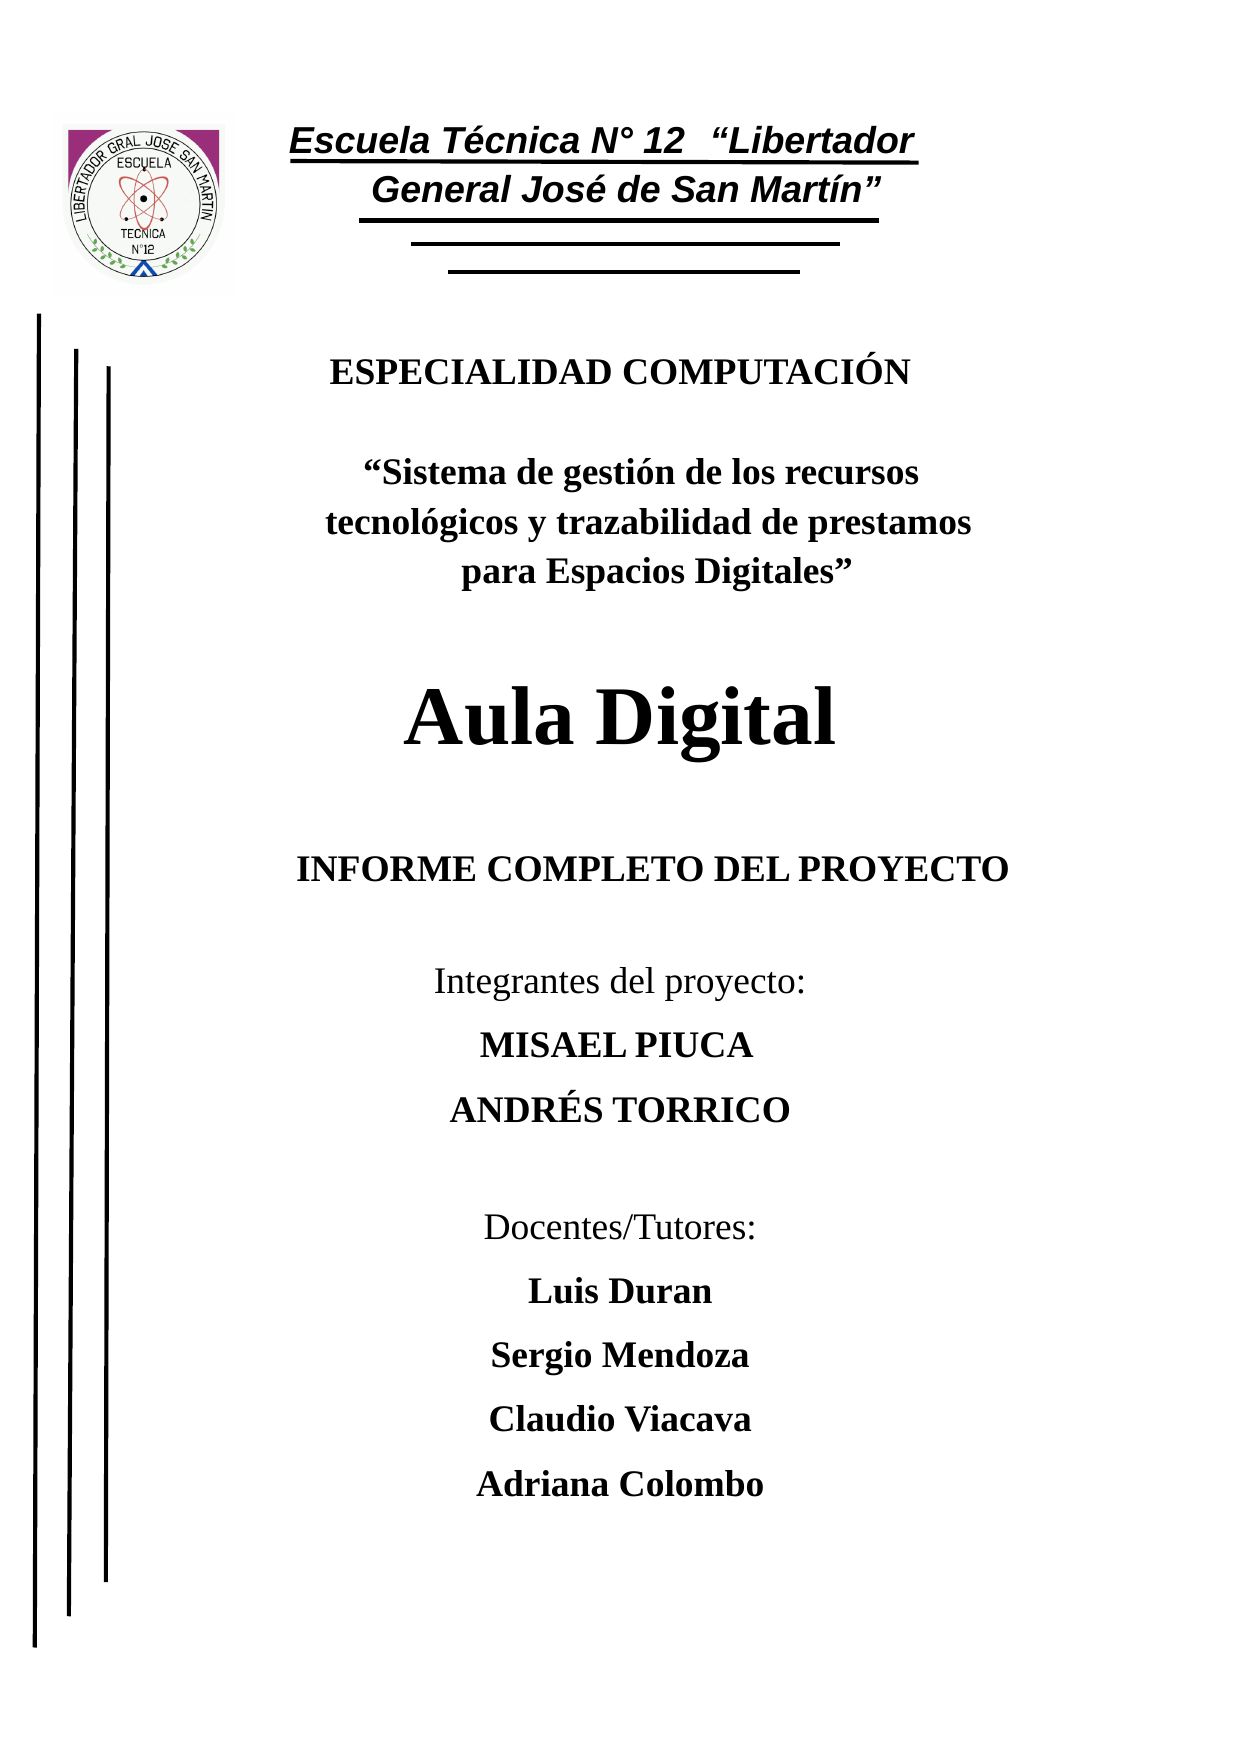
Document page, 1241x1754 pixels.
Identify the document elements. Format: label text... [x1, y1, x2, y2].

picture [51, 111, 237, 297]
text INFORME COMPLETO DEL PROYECTO [118, 847, 1122, 890]
text Docentes/Tutores: [118, 1204, 1122, 1247]
text Integrantes del proyecto: [118, 959, 1122, 1002]
text Adriana Colombo [118, 1461, 1122, 1504]
text MISAEL PIUCA [118, 1023, 1122, 1066]
text Escuela Técnica N° 12 “Libertador General José de San Martín” [237, 118, 1122, 211]
text ANDRÉS TORRICO [118, 1087, 1122, 1130]
text Claudio Viacava [118, 1397, 1122, 1440]
text Aula Digital [118, 666, 1122, 762]
text “Sistema de gestión de los recursos tecnológicos y trazabilidad de prestamos para Espacios Digitales” [118, 450, 1122, 592]
text Luis Duran [118, 1268, 1122, 1312]
text Sergio Mendoza [118, 1333, 1122, 1376]
text ESPECIALIDAD COMPUTACIÓN [118, 349, 1122, 392]
